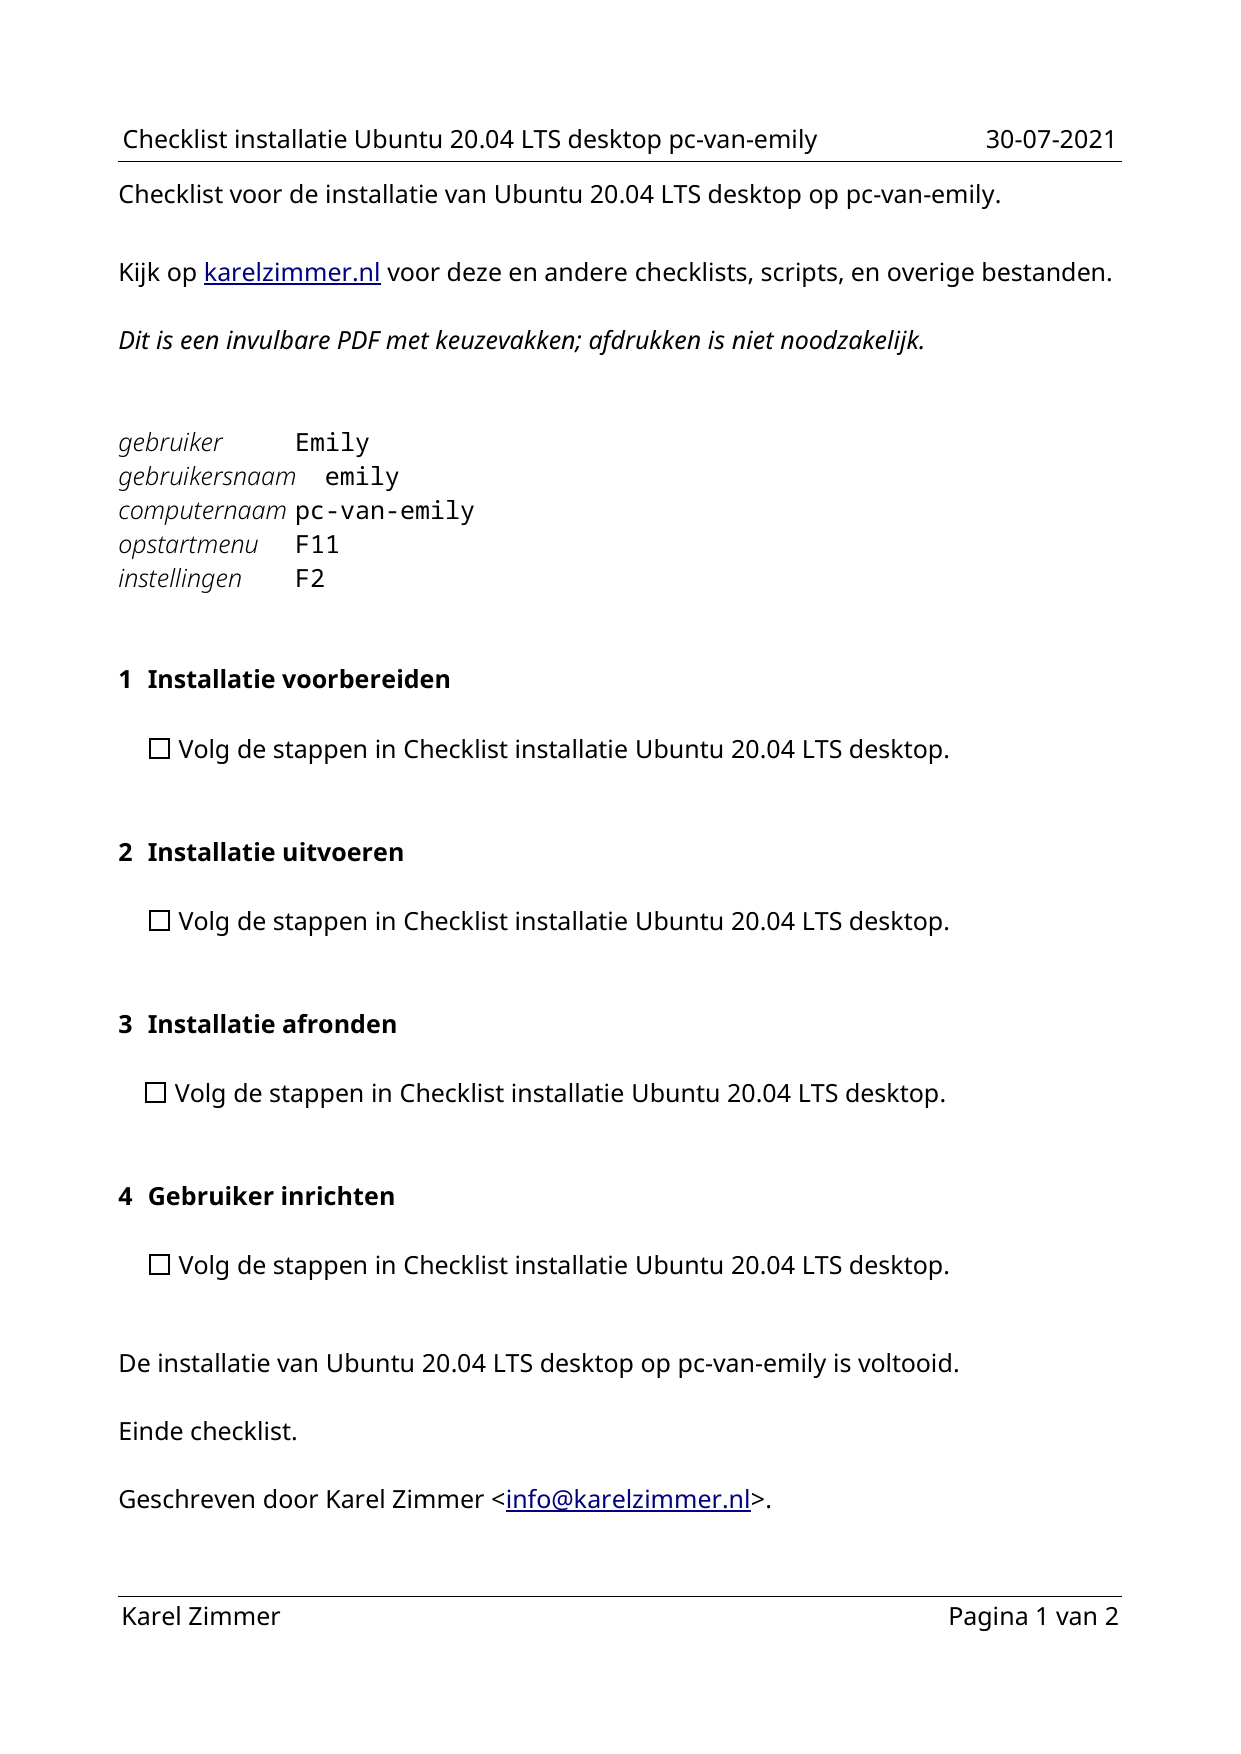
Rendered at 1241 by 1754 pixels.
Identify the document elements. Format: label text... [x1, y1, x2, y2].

list Installatie voorbereiden [118, 662, 1122, 696]
text Checklist voor de installatie van Ubuntu 20.04 LTS desktop op pc-van-emily. [118, 177, 1122, 211]
table_header [136, 1075, 173, 1111]
text Geschreven door Karel Zimmer <info@karelzimmer.nl>. [118, 1482, 1122, 1516]
text Einde checklist. [118, 1414, 1122, 1448]
text gebruiker Emily [118, 425, 1122, 459]
text De installatie van Ubuntu 20.04 LTS desktop op pc-van-emily is voltooid. [118, 1346, 1122, 1380]
text computernaam pc-van-emily [118, 493, 1122, 527]
table_header Volg de stappen in Checklist installatie Ubuntu 20.04 LTS desktop. [173, 1075, 1122, 1111]
list Installatie uitvoeren [118, 834, 1122, 868]
table_header [141, 730, 177, 767]
text opstartmenu F11 [118, 527, 1122, 561]
list Installatie afronden [118, 1007, 1122, 1041]
table_header Volg de stappen in Checklist installatie Ubuntu 20.04 LTS desktop. [177, 730, 1120, 767]
table_header Volg de stappen in Checklist installatie Ubuntu 20.04 LTS desktop. [177, 1247, 1120, 1283]
text instellingen F2 [118, 561, 1122, 594]
text gebruikersnaam emily [118, 459, 1122, 493]
text Dit is een invulbare PDF met keuzevakken; afdrukken is niet noodzakelijk. [118, 323, 1122, 357]
text Kijk op karelzimmer.nl voor deze en andere checklists, scripts, en overige bestanden. [118, 255, 1122, 289]
table_header [141, 1247, 177, 1283]
table_header Volg de stappen in Checklist installatie Ubuntu 20.04 LTS desktop. [177, 903, 1120, 939]
list Gebruiker inrichten [118, 1179, 1122, 1213]
table_header [141, 903, 177, 939]
